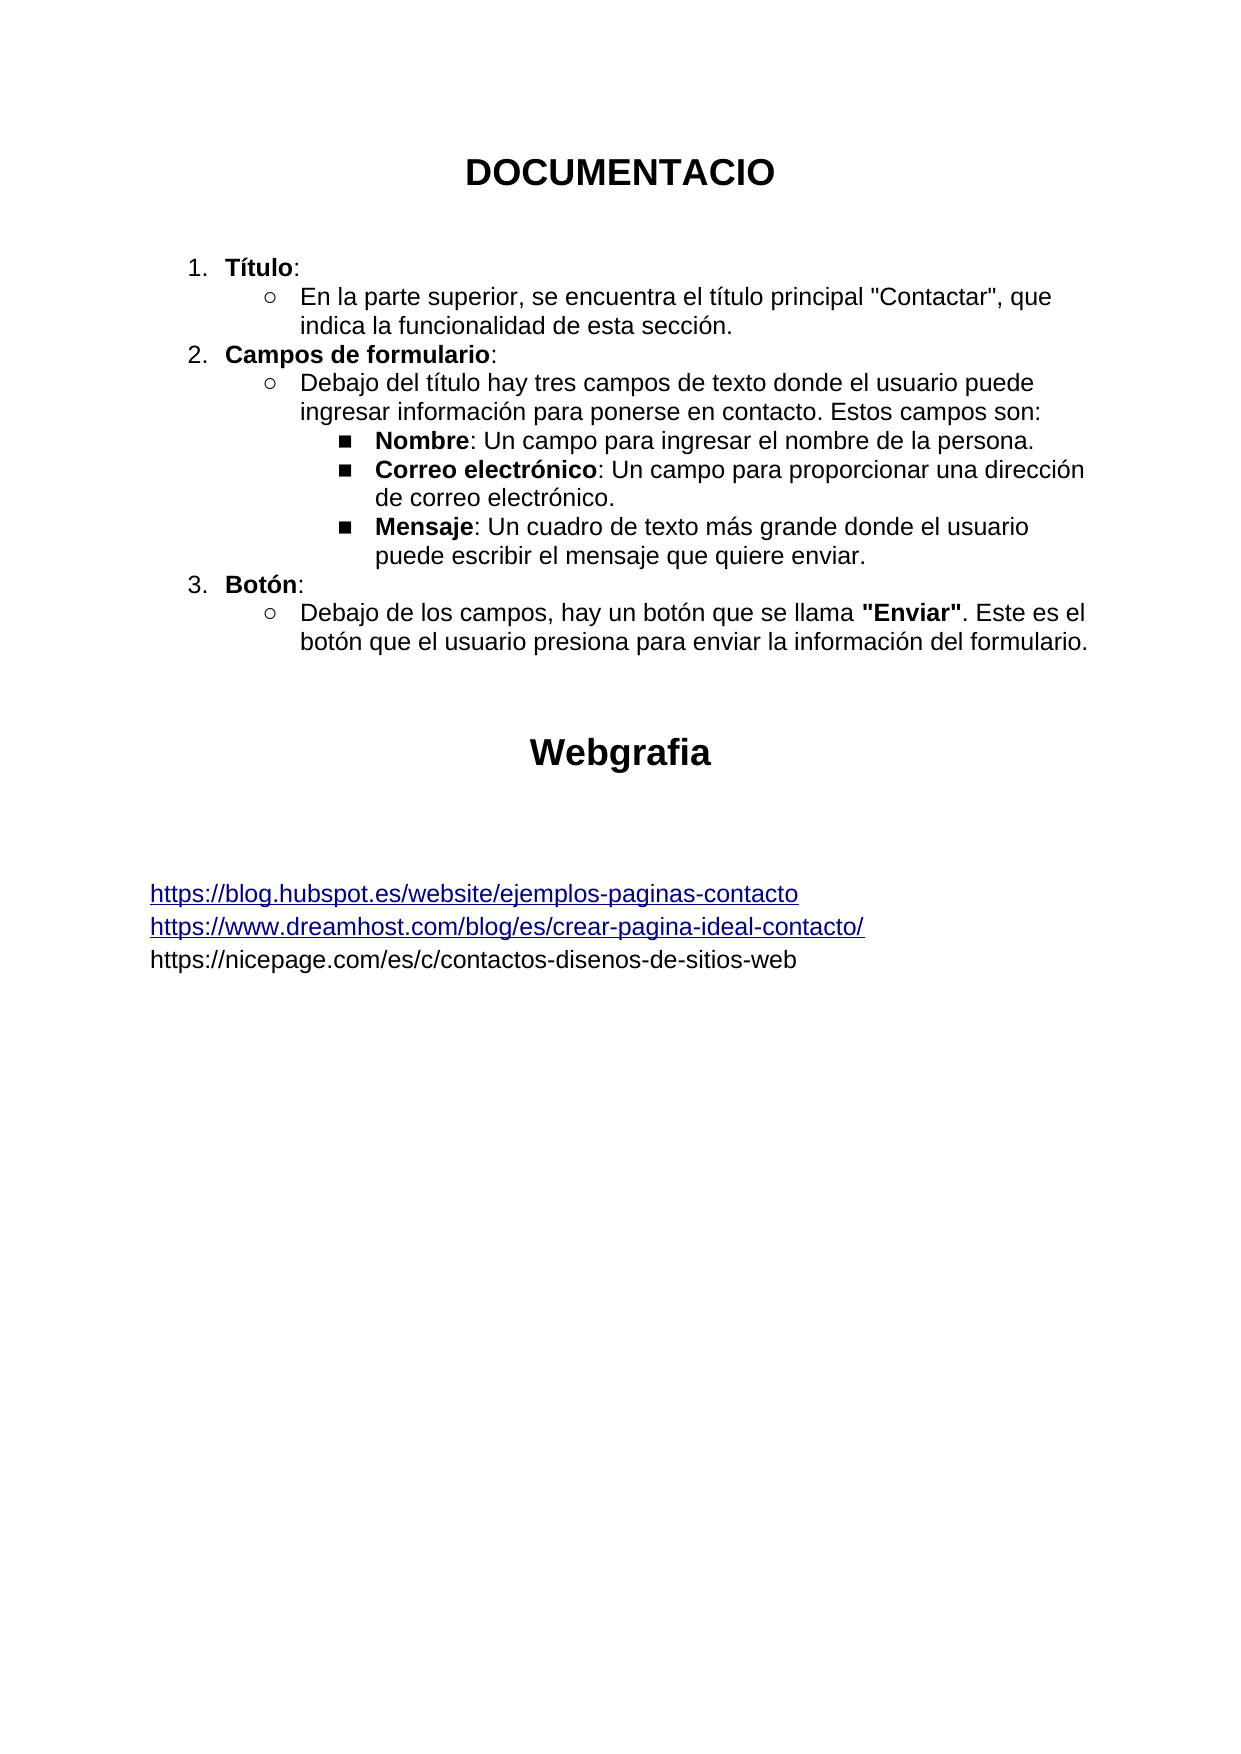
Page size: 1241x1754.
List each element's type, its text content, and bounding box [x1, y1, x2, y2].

list Correo electrónico: Un campo para proporcionar una dirección de correo electrónico. [337, 454, 1090, 512]
list Debajo del título hay tres campos de texto donde el usuario puede ingresar información para ponerse en contacto. Estos campos son: [262, 368, 1090, 426]
text https://www.dreamhost.com/blog/es/crear-pagina-ideal-contacto/ [150, 912, 1090, 941]
text DOCUMENTACIO [150, 150, 1090, 193]
list En la parte superior, se encuentra el título principal "Contactar", que indica la funcionalidad de esta sección. [262, 282, 1090, 339]
list Debajo de los campos, hay un botón que se llama "Enviar". Este es el botón que el usuario presiona para enviar la información del formulario. [262, 598, 1090, 656]
text https://nicepage.com/es/c/contactos-disenos-de-sitios-web [150, 945, 1090, 974]
list Campos de formulario: [187, 339, 1090, 368]
list Título: [187, 253, 1090, 282]
list Nombre: Un campo para ingresar el nombre de la persona. [337, 426, 1090, 454]
text https://blog.hubspot.es/website/ejemplos-paginas-contacto [150, 879, 1090, 908]
list Botón: [187, 569, 1090, 598]
text Webgrafia [150, 730, 1090, 773]
list Mensaje: Un cuadro de texto más grande donde el usuario puede escribir el mensaje que quiere enviar. [337, 512, 1090, 569]
